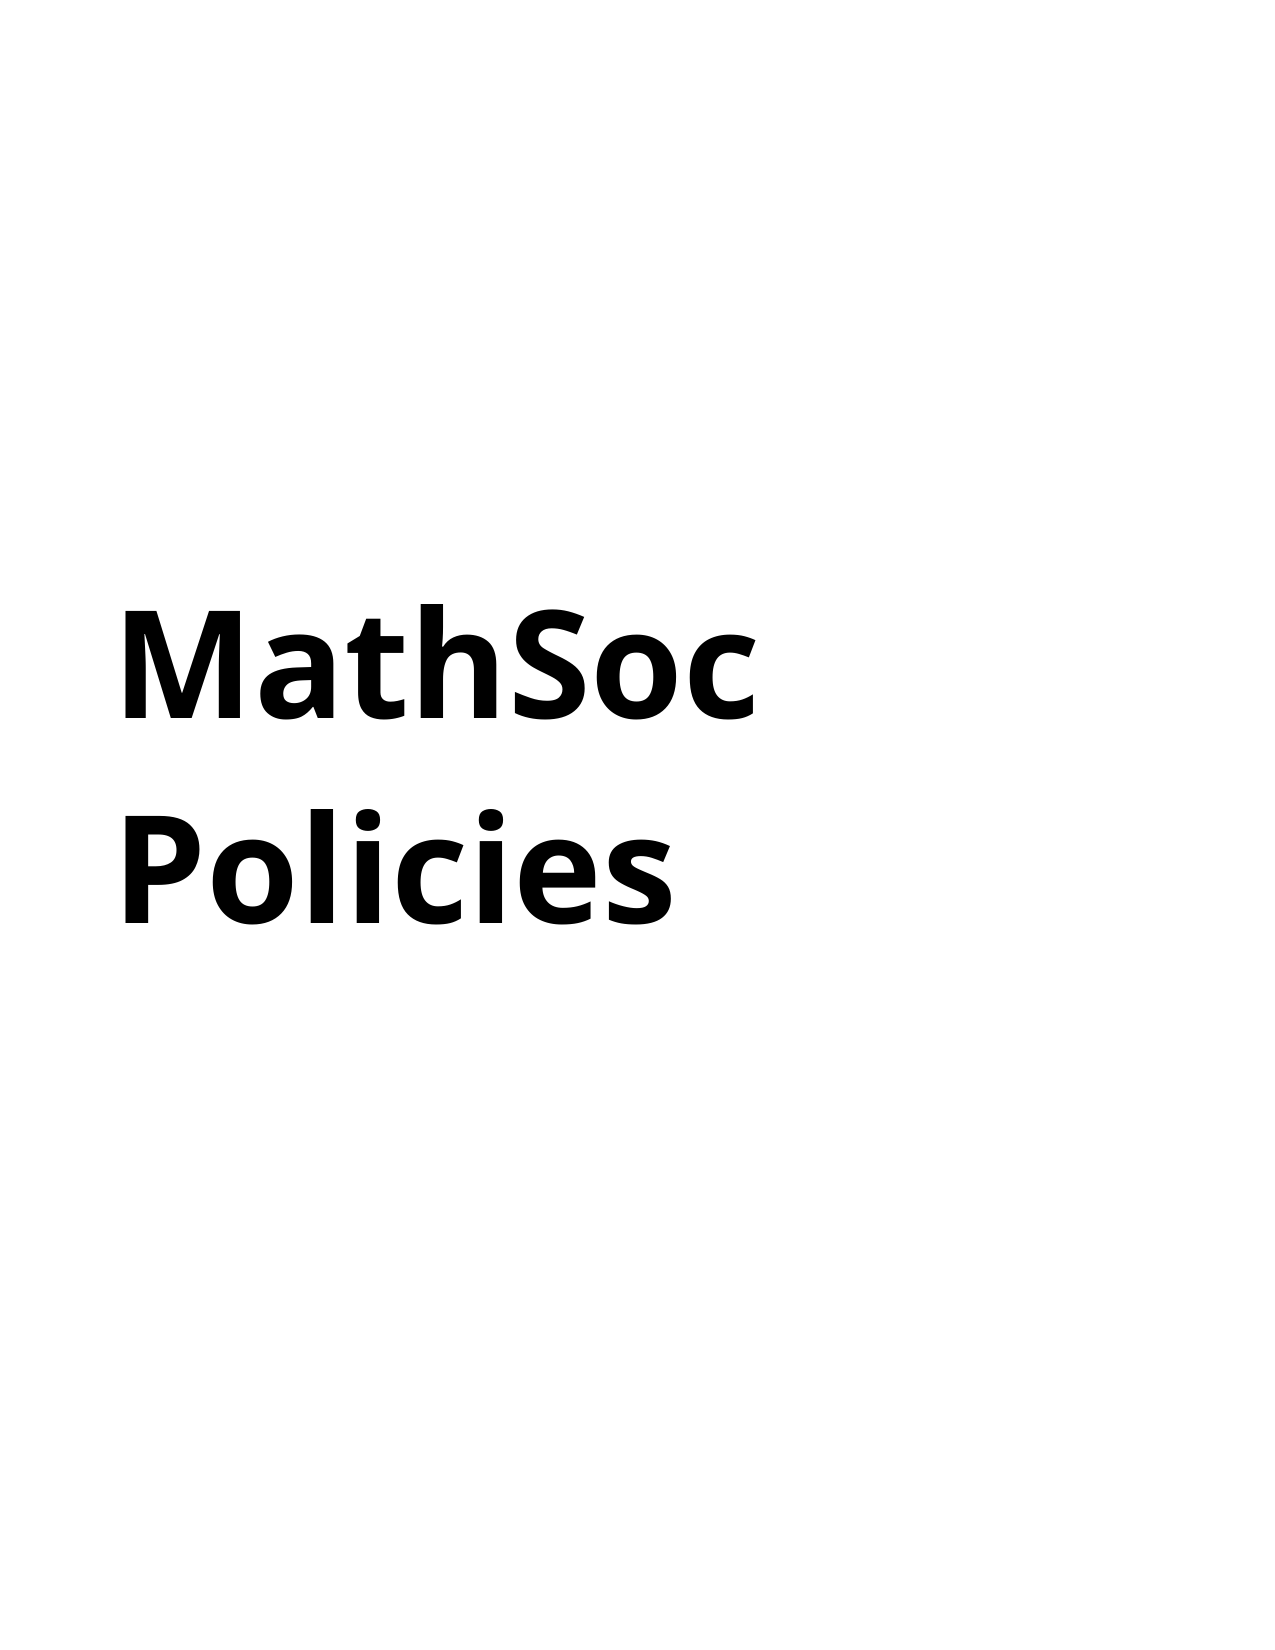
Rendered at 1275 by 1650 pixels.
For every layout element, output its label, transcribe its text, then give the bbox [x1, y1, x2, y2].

text MathSoc [112, 558, 1162, 763]
text Policies [112, 763, 1162, 967]
